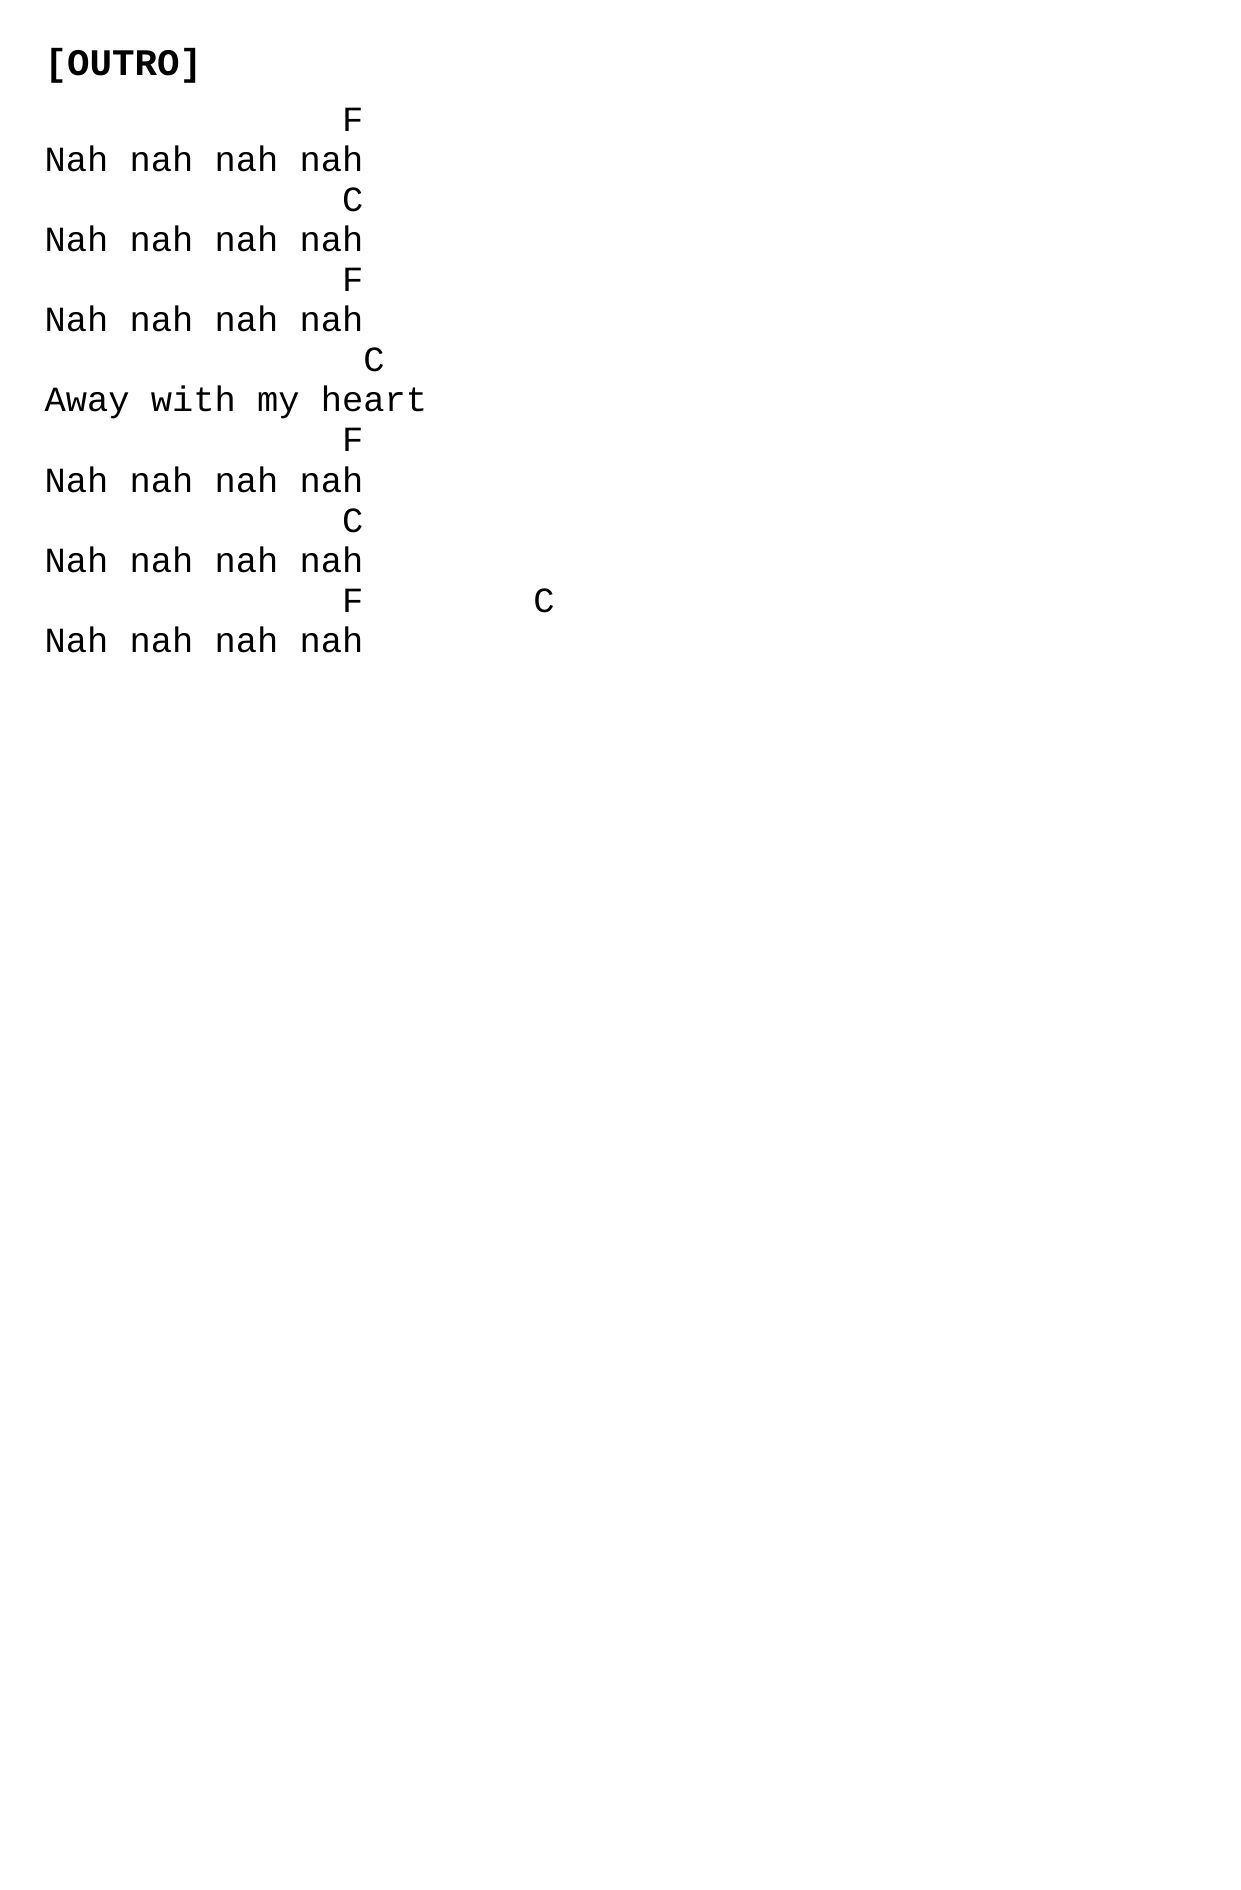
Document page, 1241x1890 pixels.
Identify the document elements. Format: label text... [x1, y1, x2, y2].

text Nah nah nah nah [44, 302, 1063, 342]
text Nah nah nah nah [44, 142, 1063, 182]
text Nah nah nah nah [44, 543, 1063, 583]
text Nah nah nah nah [44, 623, 1063, 663]
text Nah nah nah nah [44, 462, 1063, 503]
text C [44, 503, 1063, 543]
subtitle [OUTRO] [44, 44, 1063, 87]
text Nah nah nah nah [44, 222, 1063, 262]
text C [44, 342, 1063, 382]
text F [44, 102, 1063, 142]
text Away with my heart [44, 382, 1063, 422]
text F [44, 422, 1063, 462]
text C [44, 182, 1063, 222]
text F [44, 262, 1063, 302]
text F C [44, 583, 1063, 623]
